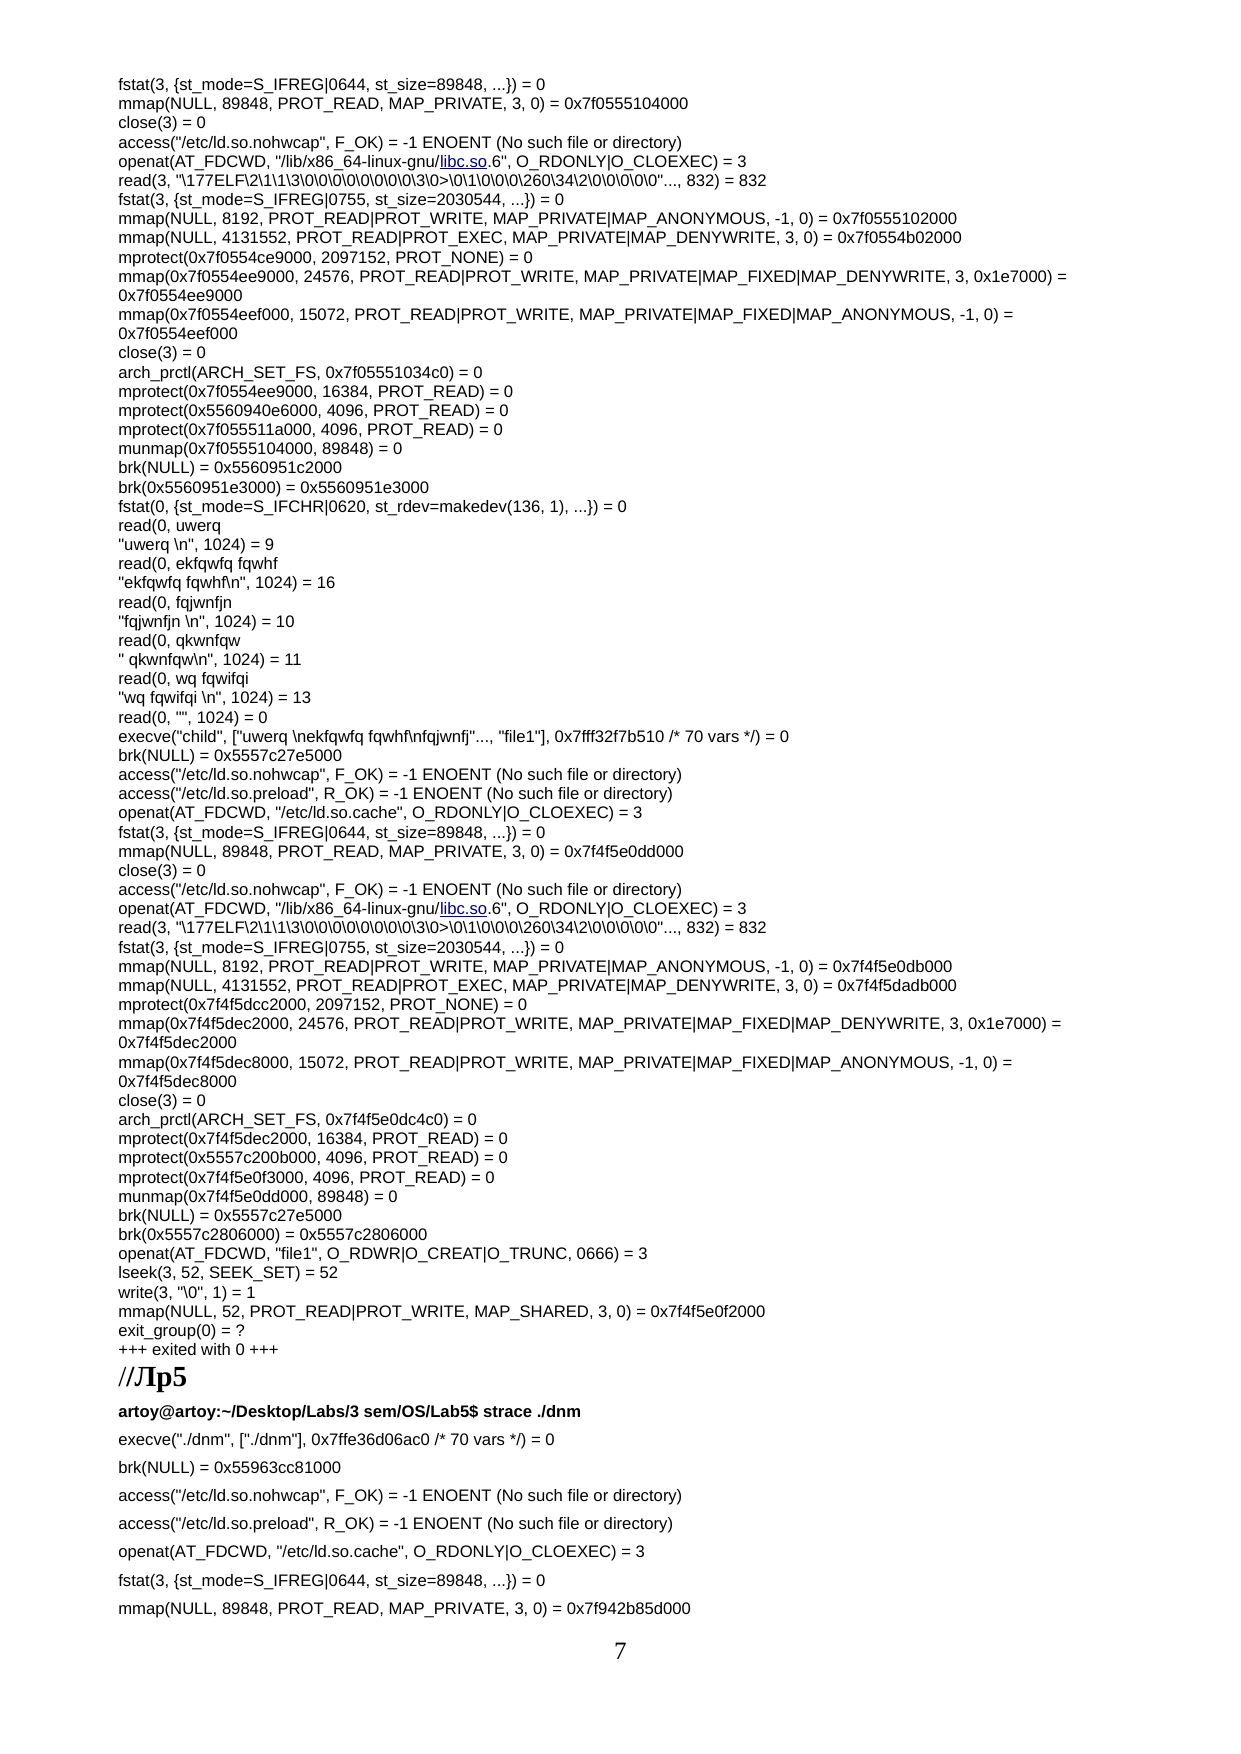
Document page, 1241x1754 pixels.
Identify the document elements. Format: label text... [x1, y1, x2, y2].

text fstat(3, {st_mode=S_IFREG|0644, st_size=89848, ...}) = 0 mmap(NULL, 89848, PROT_READ, MAP_PRIVATE, 3, 0) = 0x7f0555104000 close(3) = 0 access("/etc/ld.so.nohwcap", F_OK) = -1 ENOENT (No such file or directory) openat(AT_FDCWD, "/lib/x86_64-linux-gnu/libc.so.6", O_RDONLY|O_CLOEXEC) = 3 read(3, "\177ELF\2\1\1\3\0\0\0\0\0\0\0\0\3\0>\0\1\0\0\0\260\34\2\0\0\0\0\0"..., 832) = 832 fstat(3, {st_mode=S_IFREG|0755, st_size=2030544, ...}) = 0 mmap(NULL, 8192, PROT_READ|PROT_WRITE, MAP_PRIVATE|MAP_ANONYMOUS, -1, 0) = 0x7f0555102000 mmap(NULL, 4131552, PROT_READ|PROT_EXEC, MAP_PRIVATE|MAP_DENYWRITE, 3, 0) = 0x7f0554b02000 mprotect(0x7f0554ce9000, 2097152, PROT_NONE) = 0 mmap(0x7f0554ee9000, 24576, PROT_READ|PROT_WRITE, MAP_PRIVATE|MAP_FIXED|MAP_DENYWRITE, 3, 0x1e7000) = 0x7f0554ee9000 mmap(0x7f0554eef000, 15072, PROT_READ|PROT_WRITE, MAP_PRIVATE|MAP_FIXED|MAP_ANONYMOUS, -1, 0) = 0x7f0554eef000 close(3) = 0 arch_prctl(ARCH_SET_FS, 0x7f05551034c0) = 0 mprotect(0x7f0554ee9000, 16384, PROT_READ) = 0 mprotect(0x5560940e6000, 4096, PROT_READ) = 0 mprotect(0x7f055511a000, 4096, PROT_READ) = 0 munmap(0x7f0555104000, 89848) = 0 brk(NULL) = 0x5560951c2000 brk(0x5560951e3000) = 0x5560951e3000 fstat(0, {st_mode=S_IFCHR|0620, st_rdev=makedev(136, 1), ...}) = 0 read(0, uwerq "uwerq \n", 1024) = 9 read(0, ekfqwfq fqwhf "ekfqwfq fqwhf\n", 1024) = 16 read(0, fqjwnfjn "fqjwnfjn \n", 1024) = 10 read(0, qkwnfqw " qkwnfqw\n", 1024) = 11 read(0, wq fqwifqi "wq fqwifqi \n", 1024) = 13 read(0, "", 1024) = 0 execve("child", ["uwerq \nekfqwfq fqwhf\nfqjwnfj"..., "file1"], 0x7fff32f7b510 /* 70 vars */) = 0 brk(NULL) = 0x5557c27e5000 access("/etc/ld.so.nohwcap", F_OK) = -1 ENOENT (No such file or directory) access("/etc/ld.so.preload", R_OK) = -1 ENOENT (No such file or directory) openat(AT_FDCWD, "/etc/ld.so.cache", O_RDONLY|O_CLOEXEC) = 3 fstat(3, {st_mode=S_IFREG|0644, st_size=89848, ...}) = 0 mmap(NULL, 89848, PROT_READ, MAP_PRIVATE, 3, 0) = 0x7f4f5e0dd000 close(3) = 0 access("/etc/ld.so.nohwcap", F_OK) = -1 ENOENT (No such file or directory) openat(AT_FDCWD, "/lib/x86_64-linux-gnu/libc.so.6", O_RDONLY|O_CLOEXEC) = 3 read(3, "\177ELF\2\1\1\3\0\0\0\0\0\0\0\0\3\0>\0\1\0\0\0\260\34\2\0\0\0\0\0"..., 832) = 832 fstat(3, {st_mode=S_IFREG|0755, st_size=2030544, ...}) = 0 mmap(NULL, 8192, PROT_READ|PROT_WRITE, MAP_PRIVATE|MAP_ANONYMOUS, -1, 0) = 0x7f4f5e0db000 mmap(NULL, 4131552, PROT_READ|PROT_EXEC, MAP_PRIVATE|MAP_DENYWRITE, 3, 0) = 0x7f4f5dadb000 mprotect(0x7f4f5dcc2000, 2097152, PROT_NONE) = 0 mmap(0x7f4f5dec2000, 24576, PROT_READ|PROT_WRITE, MAP_PRIVATE|MAP_FIXED|MAP_DENYWRITE, 3, 0x1e7000) = 0x7f4f5dec2000 mmap(0x7f4f5dec8000, 15072, PROT_READ|PROT_WRITE, MAP_PRIVATE|MAP_FIXED|MAP_ANONYMOUS, -1, 0) = 0x7f4f5dec8000 close(3) = 0 arch_prctl(ARCH_SET_FS, 0x7f4f5e0dc4c0) = 0 mprotect(0x7f4f5dec2000, 16384, PROT_READ) = 0 mprotect(0x5557c200b000, 4096, PROT_READ) = 0 mprotect(0x7f4f5e0f3000, 4096, PROT_READ) = 0 munmap(0x7f4f5e0dd000, 89848) = 0 brk(NULL) = 0x5557c27e5000 brk(0x5557c2806000) = 0x5557c2806000 openat(AT_FDCWD, "file1", O_RDWR|O_CREAT|O_TRUNC, 0666) = 3 lseek(3, 52, SEEK_SET) = 52 write(3, "\0", 1) = 1 mmap(NULL, 52, PROT_READ|PROT_WRITE, MAP_SHARED, 3, 0) = 0x7f4f5e0f2000 exit_group(0) = ? +++ exited with 0 +++ [118, 75, 1122, 1359]
text //Лр5 [118, 1359, 1122, 1393]
text artoy@artoy:~/Desktop/Labs/3 sem/OS/Lab5$ strace ./dnm execve("./dnm", ["./dnm"], 0x7ffe36d06ac0 /* 70 vars */) = 0 brk(NULL) = 0x55963cc81000 access("/etc/ld.so.nohwcap", F_OK) = -1 ENOENT (No such file or directory) access("/etc/ld.so.preload", R_OK) = -1 ENOENT (No such file or directory) openat(AT_FDCWD, "/etc/ld.so.cache", O_RDONLY|O_CLOEXEC) = 3 fstat(3, {st_mode=S_IFREG|0644, st_size=89848, ...}) = 0 mmap(NULL, 89848, PROT_READ, MAP_PRIVATE, 3, 0) = 0x7f942b85d000 [118, 1393, 1039, 1618]
